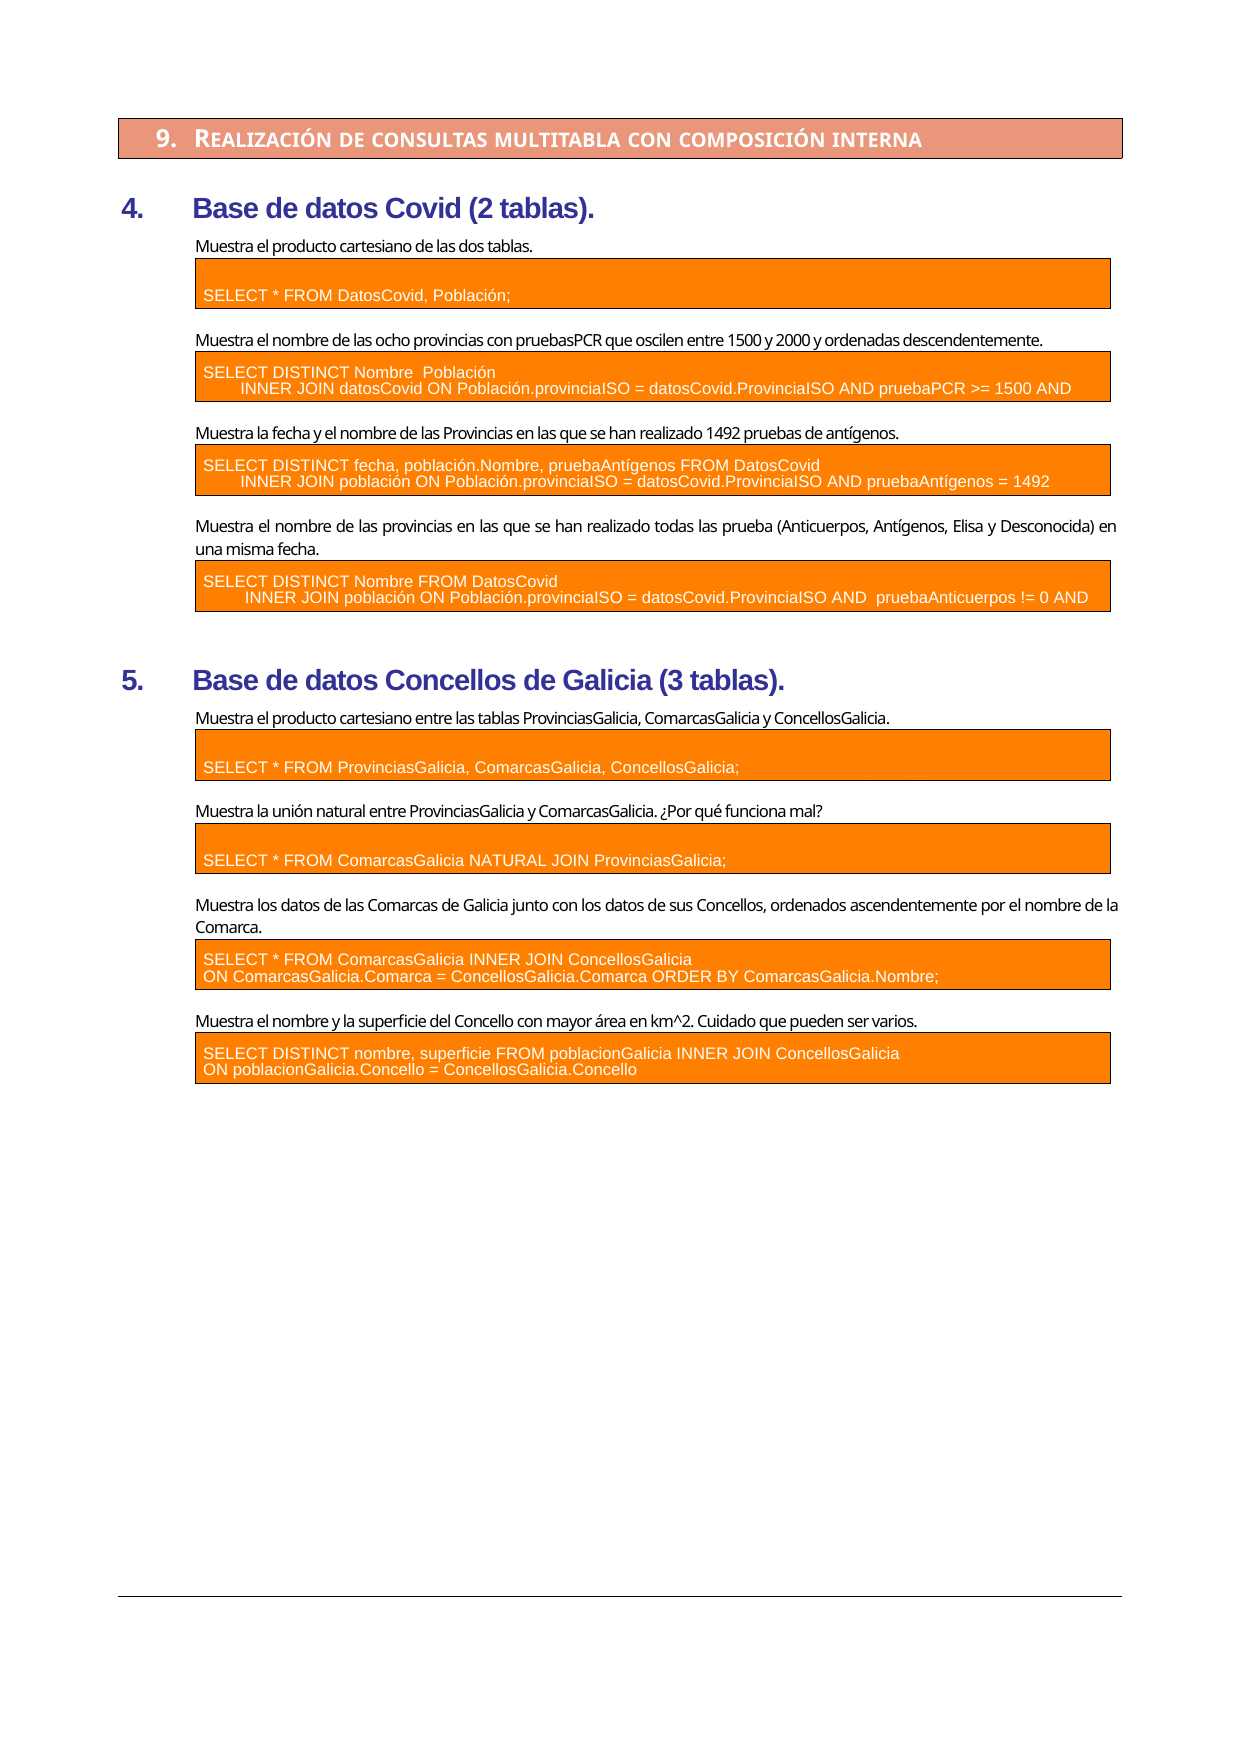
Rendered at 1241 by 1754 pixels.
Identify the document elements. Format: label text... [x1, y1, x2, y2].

text Muestra el producto cartesiano de las dos tablas. [192, 232, 1122, 258]
text Muestra el nombre de las ocho provincias con pruebasPCR que oscilen entre 1500 y 2000 y ordenadas descendentemente. [192, 328, 1122, 351]
text 5. Base de datos Concellos de Galicia (3 tablas). [118, 659, 1122, 699]
text Muestra la unión natural entre ProvinciasGalicia y ComarcasGalicia. ¿Por qué funciona mal? [192, 800, 1122, 823]
text Muestra el nombre de las provincias en las que se han realizado todas las prueba (Anticuerpos, Antígenos, Elisa y Desconocida) en una misma fecha. [192, 515, 1122, 560]
text 4. Base de datos Covid (2 tablas). [118, 188, 1122, 227]
text Muestra la fecha y el nombre de las Provincias en las que se han realizado 1492 pruebas de antígenos. [192, 421, 1122, 444]
text Muestra los datos de las Comarcas de Galicia junto con los datos de sus Concellos, ordenados ascendentemente por el nombre de la Comarca. [192, 893, 1122, 939]
text Muestra el producto cartesiano entre las tablas ProvinciasGalicia, ComarcasGalicia y ConcellosGalicia. [192, 704, 1122, 729]
text Muestra el nombre y la superficie del Concello con mayor área en km^2. Cuidado que pueden ser varios. [192, 1009, 1122, 1032]
